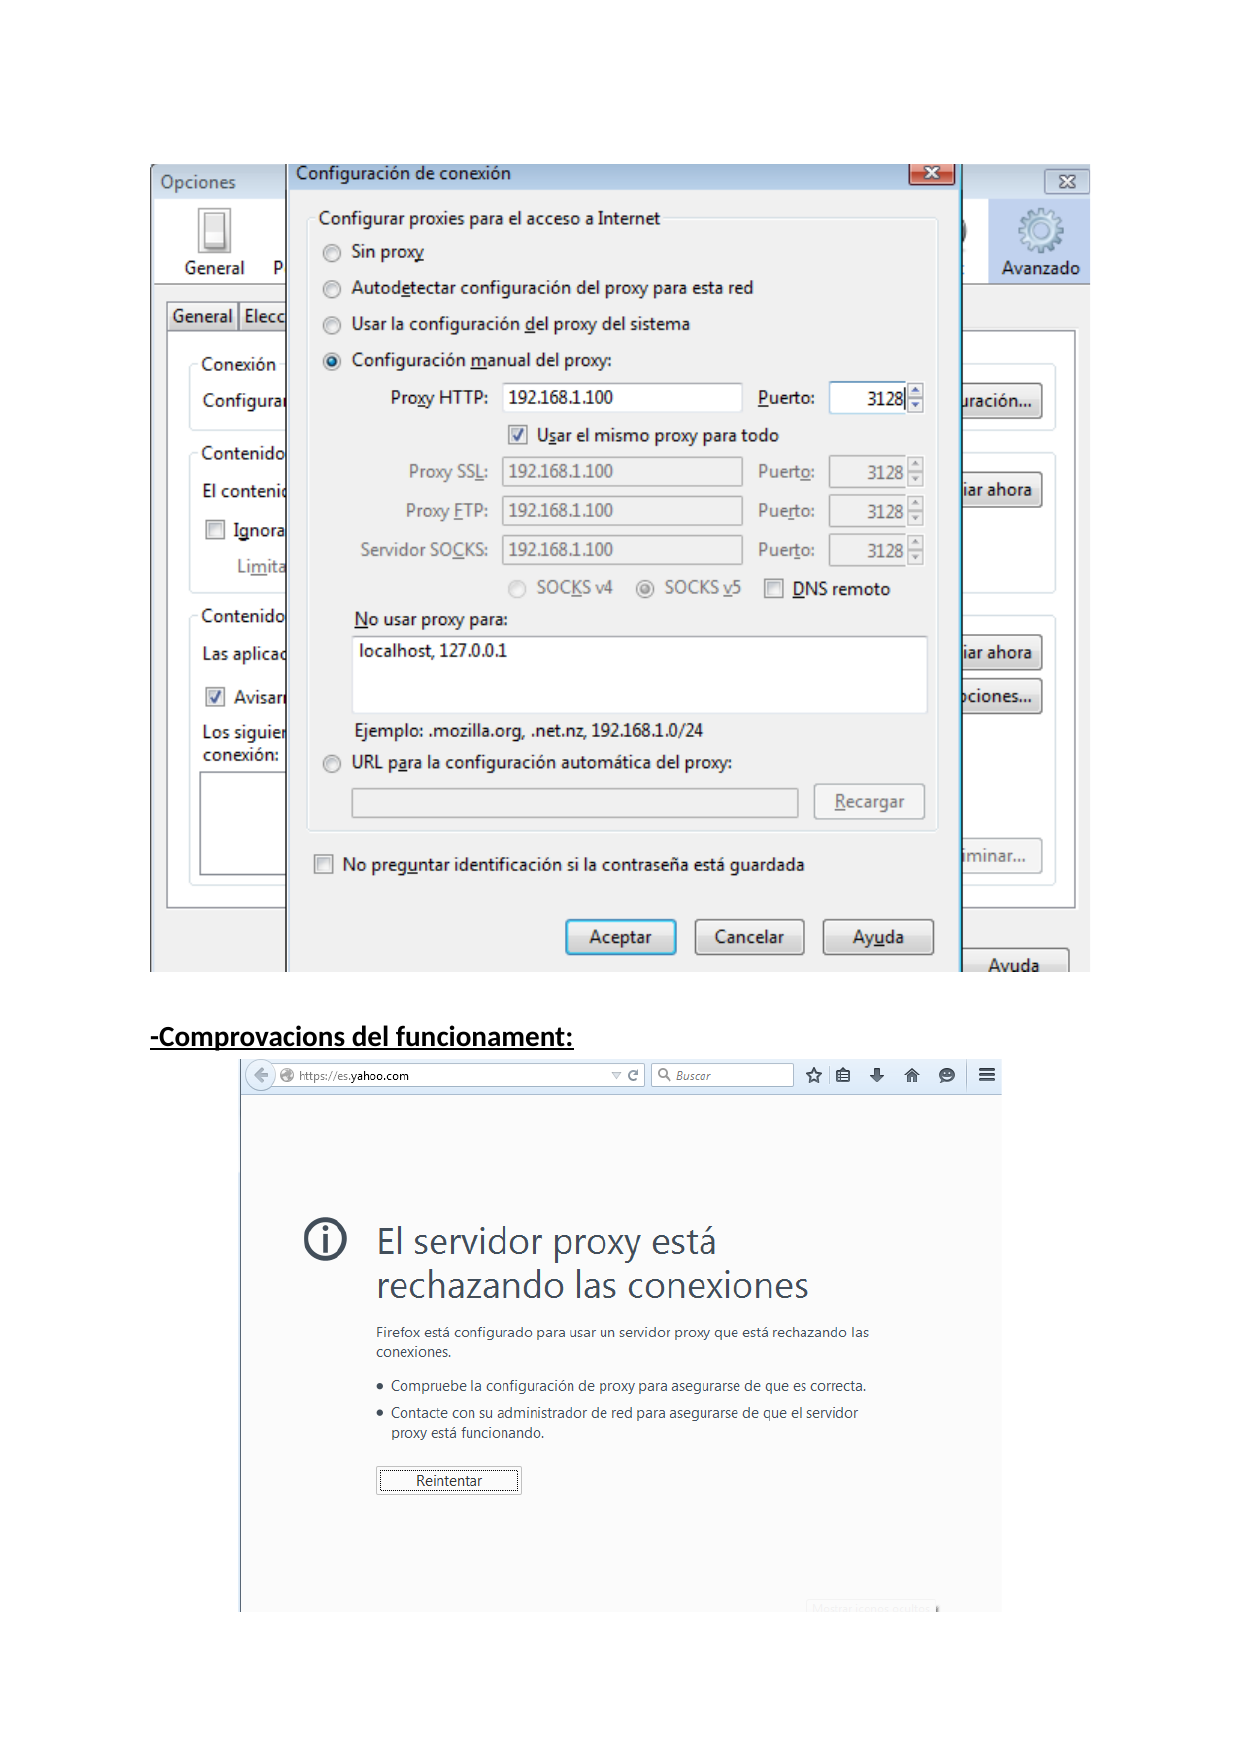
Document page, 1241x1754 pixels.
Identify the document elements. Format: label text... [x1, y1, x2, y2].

picture [150, 164, 1091, 972]
text -Comprovacions del funcionament: [150, 1018, 1090, 1054]
picture [238, 1059, 1002, 1612]
